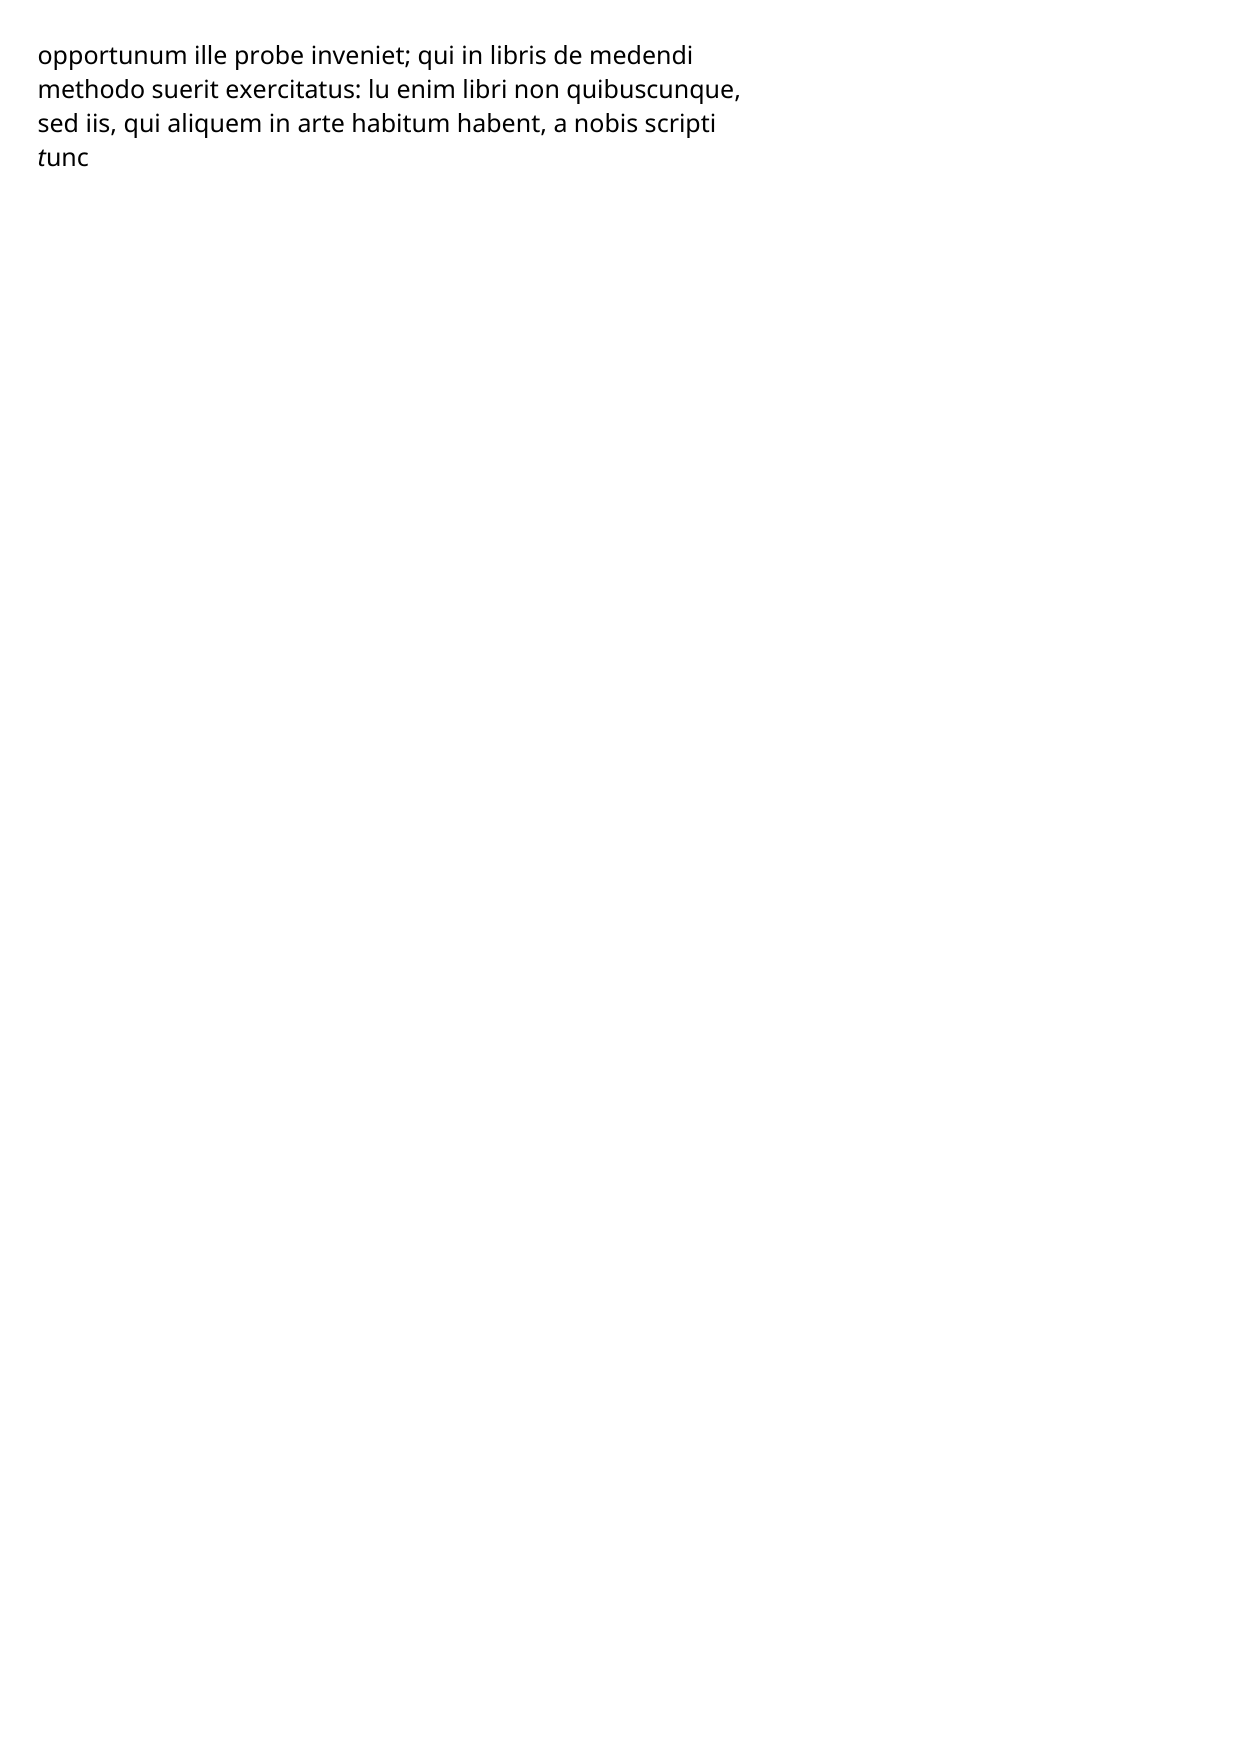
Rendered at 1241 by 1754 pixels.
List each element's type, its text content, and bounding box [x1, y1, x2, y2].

text opportunum ille probe inveniet; qui in libris de medendi methodo suerit exercitatus: lu enim libri non quibuscunque, sed iis, qui aliquem in arte habitum habent, a nobis scripti tunc [37, 37, 1203, 174]
